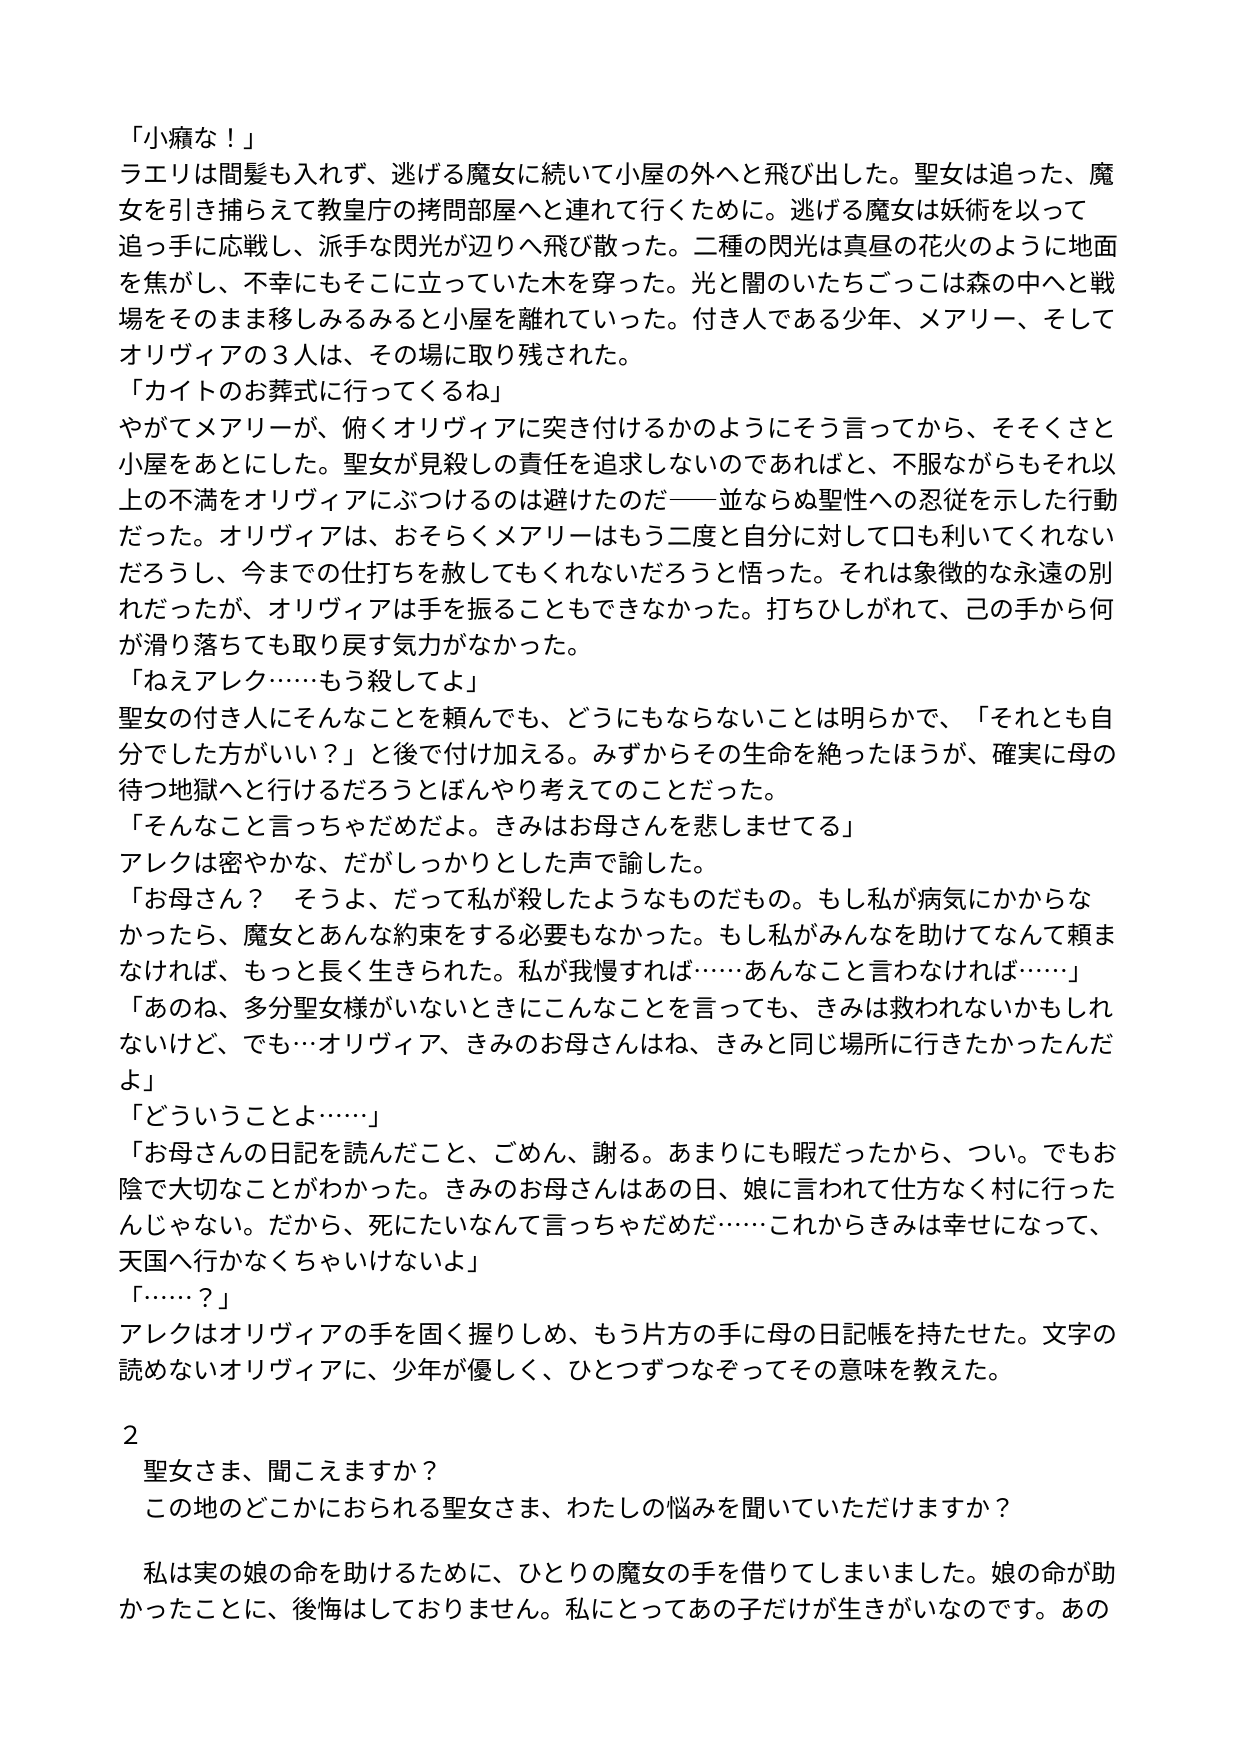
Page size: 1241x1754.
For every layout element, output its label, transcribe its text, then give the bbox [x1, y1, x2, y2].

text 「あのね、多分聖女様がいないときにこんなことを言っても、きみは救われないかもしれないけど、でも…オリヴィア、きみのお母さんはね、きみと同じ場所に行きたかったんだよ」 [118, 988, 1122, 1097]
text 「どういうことよ……」 [118, 1097, 1122, 1133]
text 「……？」 [118, 1278, 1122, 1314]
text 「お母さん？ そうよ、だって私が殺したようなものだもの。もし私が病気にかからなかったら、魔女とあんな約束をする必要もなかった。もし私がみんなを助けてなんて頼まなければ、もっと長く生きられた。私が我慢すれば……あんなこと言わなければ……」 [118, 879, 1122, 988]
text 「ねえアレク……もう殺してよ」 [118, 662, 1122, 698]
text この地のどこかにおられる聖女さま、わたしの悩みを聞いていただけますか？ [118, 1488, 1122, 1524]
text アレクはオリヴィアの手を固く握りしめ、もう片方の手に母の日記帳を持たせた。文字の読めないオリヴィアに、少年が優しく、ひとつずつなぞってその意味を教えた。 [118, 1314, 1122, 1387]
text 私は実の娘の命を助けるために、ひとりの魔女の手を借りてしまいました。娘の命が助かったことに、後悔はしておりません。私にとってあの子だけが生きがいなのです。あの子が元気になった日のことを思い返すたびに、幸せで胸が張り裂けそうになります。ただ、どうかこの罪をお許しください。私はあの魔女と出会ったことを、それほど不幸だと思ってはおりません。 [118, 1553, 1122, 1626]
text 「そんなこと言っちゃだめだよ。きみはお母さんを悲しませてる」 [118, 807, 1122, 843]
text 「カイトのお葬式に行ってくるね」 [118, 372, 1122, 408]
text やがてメアリーが、俯くオリヴィアに突き付けるかのようにそう言ってから、そそくさと小屋をあとにした。聖女が見殺しの責任を追求しないのであればと、不服ながらもそれ以上の不満をオリヴィアにぶつけるのは避けたのだ――並ならぬ聖性への忍従を示した行動だった。オリヴィアは、おそらくメアリーはもう二度と自分に対して口も利いてくれないだろうし、今までの仕打ちを赦してもくれないだろうと悟った。それは象徴的な永遠の別れだったが、オリヴィアは手を振ることもできなかった。打ちひしがれて、己の手から何が滑り落ちても取り戻す気力がなかった。 [118, 408, 1122, 662]
text 聖女の付き人にそんなことを頼んでも、どうにもならないことは明らかで、「それとも自分でした方がいい？」と後で付け加える。みずからその生命を絶ったほうが、確実に母の待つ地獄へと行けるだろうとぼんやり考えてのことだった。 [118, 698, 1122, 807]
text 「お母さんの日記を読んだこと、ごめん、謝る。あまりにも暇だったから、つい。でもお陰で大切なことがわかった。きみのお母さんはあの日、娘に言われて仕方なく村に行ったんじゃない。だから、死にたいなんて言っちゃだめだ……これからきみは幸せになって、天国へ行かなくちゃいけないよ」 [118, 1133, 1122, 1278]
text アレクは密やかな、だがしっかりとした声で諭した。 [118, 843, 1122, 879]
text ２ [118, 1416, 1122, 1452]
text ラエリは間髪も入れず、逃げる魔女に続いて小屋の外へと飛び出した。聖女は追った、魔女を引き捕らえて教皇庁の拷問部屋へと連れて行くために。逃げる魔女は妖術を以って追っ手に応戦し、派手な閃光が辺りへ飛び散った。二種の閃光は真昼の花火のように地面を焦がし、不幸にもそこに立っていた木を穿った。光と闇のいたちごっこは森の中へと戦場をそのまま移しみるみると小屋を離れていった。付き人である少年、メアリー、そしてオリヴィアの３人は、その場に取り残された。 [118, 154, 1122, 372]
text 聖女さま、聞こえますか？ [118, 1452, 1122, 1488]
text 「小癪な！」 [118, 118, 1122, 154]
